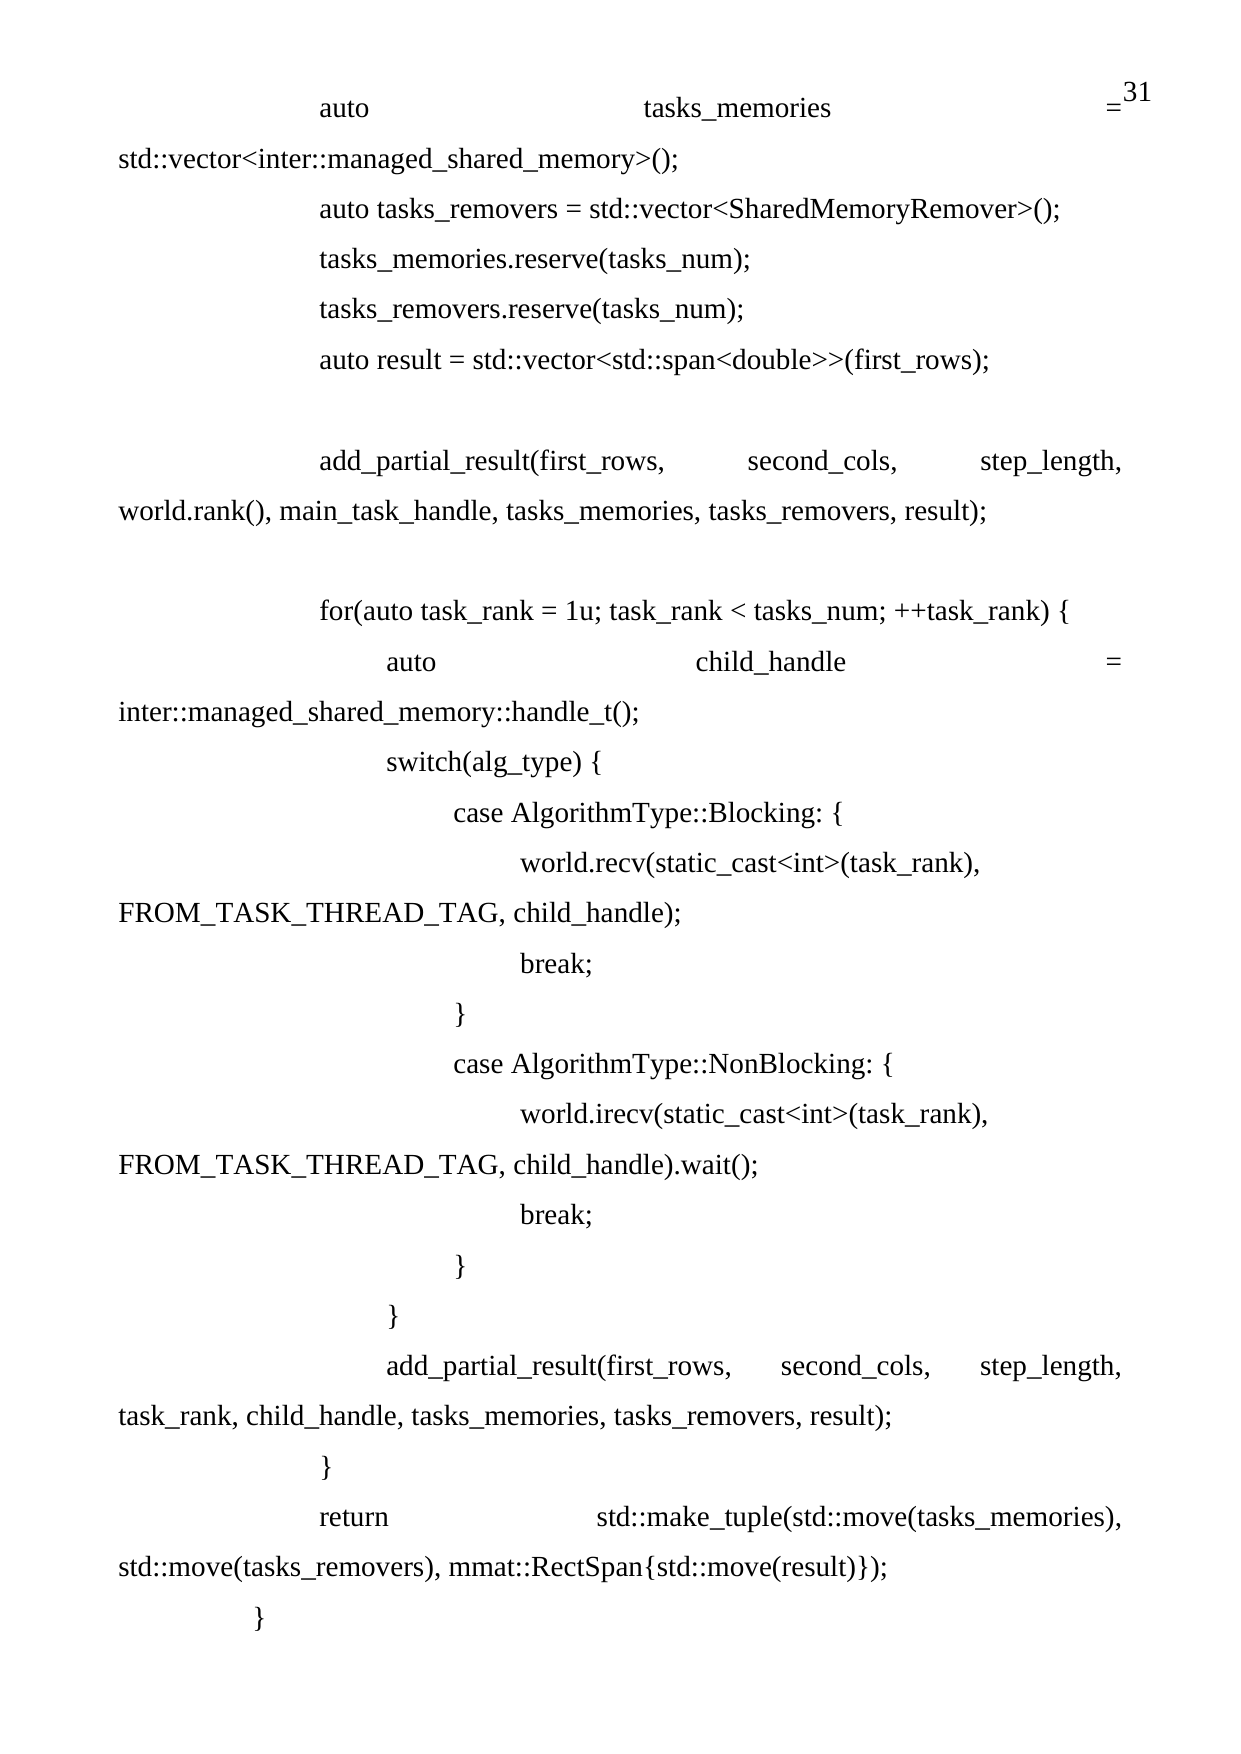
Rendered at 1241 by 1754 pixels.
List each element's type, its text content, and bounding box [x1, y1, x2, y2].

text } [118, 1600, 1122, 1633]
text auto tasks_memories = std::vector<inter::managed_shared_memory>(); [118, 90, 1122, 174]
text add_partial_result(first_rows, second_cols, step_length, task_rank, child_handle, tasks_memories, tasks_removers, result); [118, 1348, 1122, 1432]
text switch(alg_type) { [118, 744, 1122, 778]
text tasks_memories.reserve(tasks_num); [118, 241, 1122, 275]
text } [118, 1248, 1122, 1281]
text } [118, 996, 1122, 1029]
text auto tasks_removers = std::vector<SharedMemoryRemover>(); [118, 191, 1122, 224]
text for(auto task_rank = 1u; task_rank < tasks_num; ++task_rank) { [118, 593, 1122, 627]
text case AlgorithmType::Blocking: { [118, 795, 1122, 828]
text auto child_handle = inter::managed_shared_memory::handle_t(); [118, 644, 1122, 728]
text world.recv(static_cast<int>(task_rank), FROM_TASK_THREAD_TAG, child_handle); [118, 845, 1122, 929]
text world.irecv(static_cast<int>(task_rank), FROM_TASK_THREAD_TAG, child_handle).wait(); [118, 1097, 1122, 1181]
text auto result = std::vector<std::span<double>>(first_rows); [118, 342, 1122, 376]
text } [118, 1449, 1122, 1482]
text break; [118, 1197, 1122, 1231]
text tasks_removers.reserve(tasks_num); [118, 292, 1122, 325]
text case AlgorithmType::NonBlocking: { [118, 1046, 1122, 1080]
text add_partial_result(first_rows, second_cols, step_length, world.rank(), main_task_handle, tasks_memories, tasks_removers, result); [118, 443, 1122, 526]
text return std::make_tuple(std::move(tasks_memories), std::move(tasks_removers), mmat::RectSpan{std::move(result)}); [118, 1499, 1122, 1583]
text } [118, 1298, 1122, 1331]
text break; [118, 946, 1122, 979]
